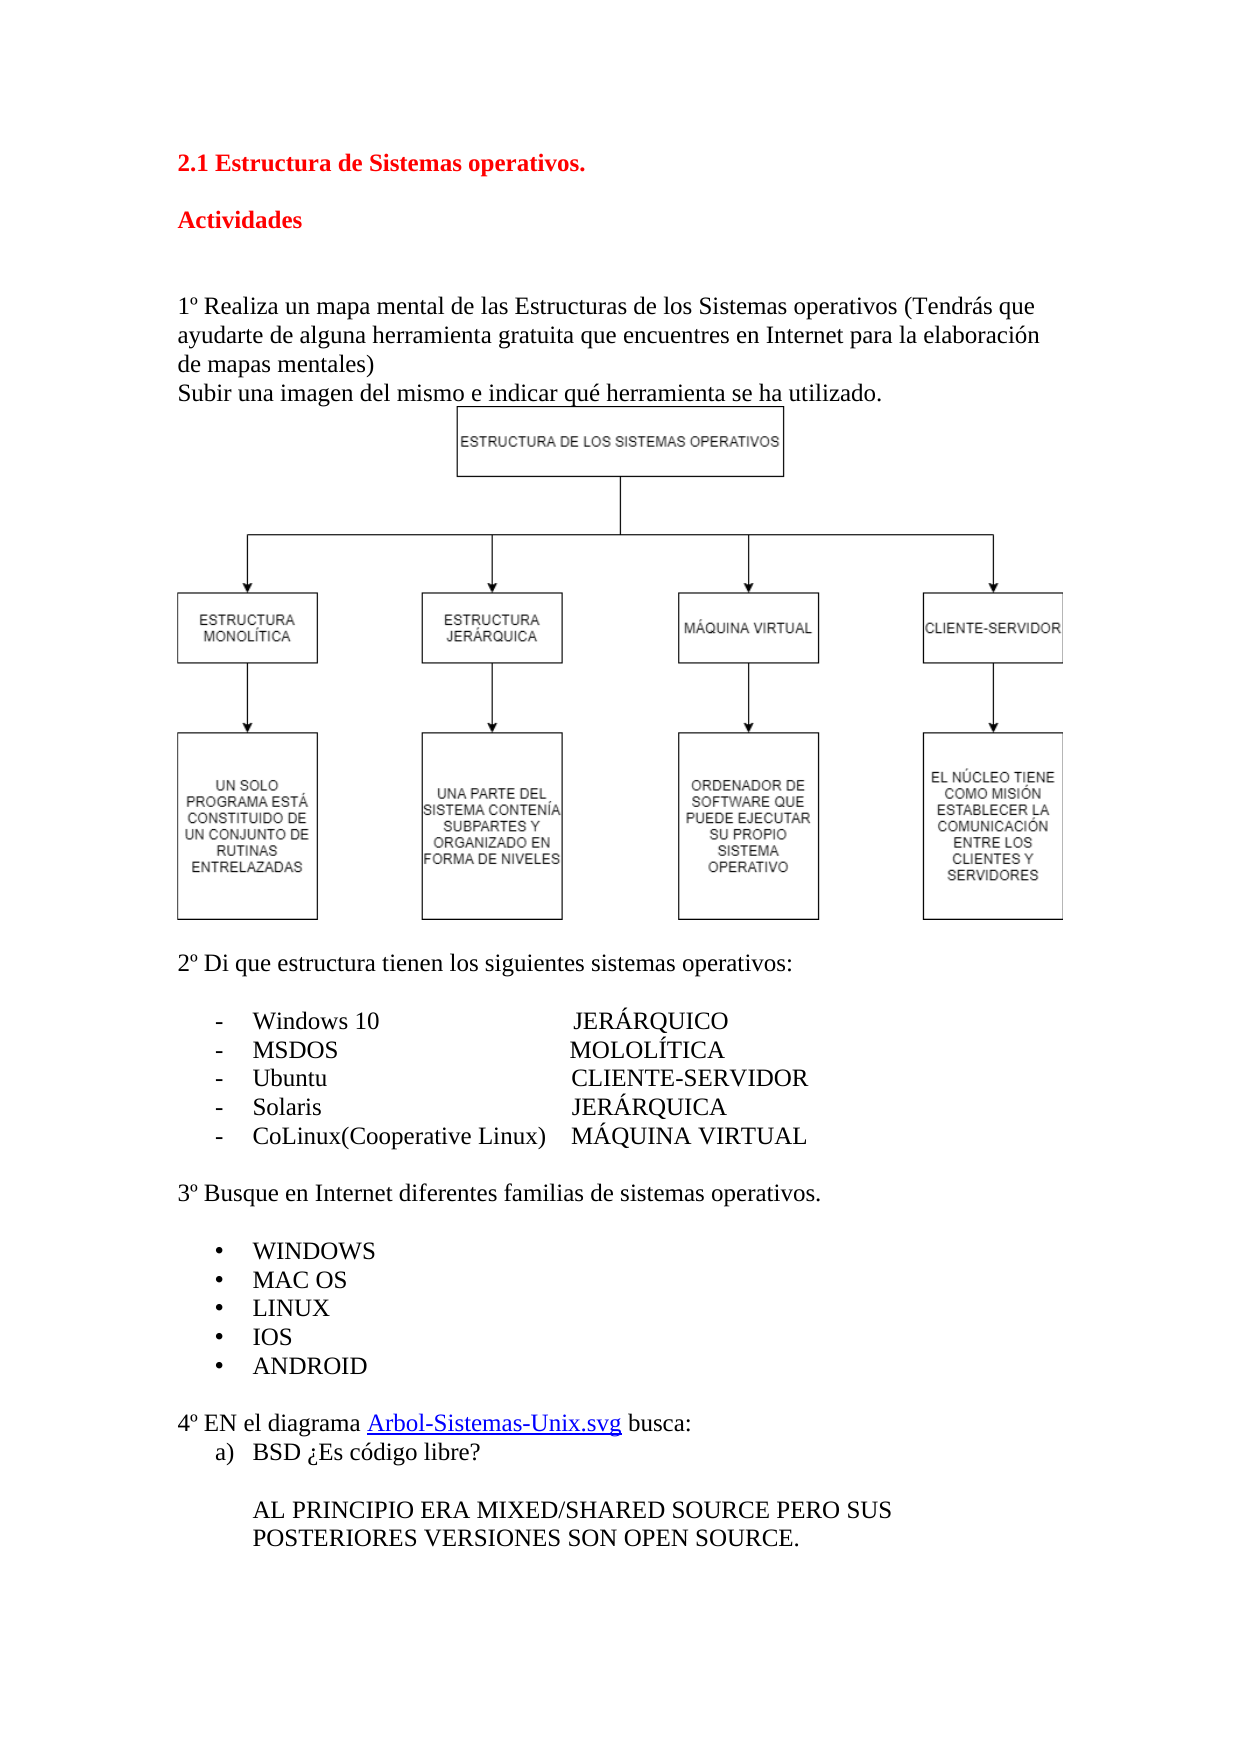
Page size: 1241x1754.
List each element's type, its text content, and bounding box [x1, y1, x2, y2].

text 4º EN el diagrama Arbol-Sistemas-Unix.svg busca: [177, 1408, 1063, 1437]
text Subir una imagen del mismo e indicar qué herramienta se ha utilizado. [177, 378, 1063, 406]
picture [177, 406, 1063, 920]
list LINUX [215, 1293, 1063, 1322]
list BSD ¿Es código libre? [215, 1437, 1063, 1466]
list Solaris JERÁRQUICA [215, 1092, 1063, 1121]
text 1º Realiza un mapa mental de las Estructuras de los Sistemas operativos (Tendrás que ayudarte de alguna herramienta gratuita que encuentres en Internet para la elaboración de mapas mentales) [177, 291, 1063, 378]
list CoLinux(Cooperative Linux) MÁQUINA VIRTUAL [215, 1121, 1063, 1150]
list ANDROID [215, 1351, 1063, 1380]
text 2º Di que estructura tienen los siguientes sistemas operativos: [177, 948, 1063, 977]
text 3º Busque en Internet diferentes familias de sistemas operativos. [177, 1178, 1063, 1207]
list MSDOS MOLOLÍTICA [215, 1035, 1063, 1063]
list AL PRINCIPIO ERA MIXED/SHARED SOURCE PERO SUS POSTERIORES VERSIONES SON OPEN SOURCE. [215, 1495, 1063, 1552]
list Windows 10 JERÁRQUICO [215, 1006, 1063, 1035]
list MAC OS [215, 1265, 1063, 1293]
text 2.1 Estructura de Sistemas operativos. [177, 148, 1063, 176]
text Actividades [177, 205, 1063, 234]
list Ubuntu CLIENTE-SERVIDOR [215, 1063, 1063, 1092]
list WINDOWS [215, 1236, 1063, 1265]
list IOS [215, 1322, 1063, 1351]
